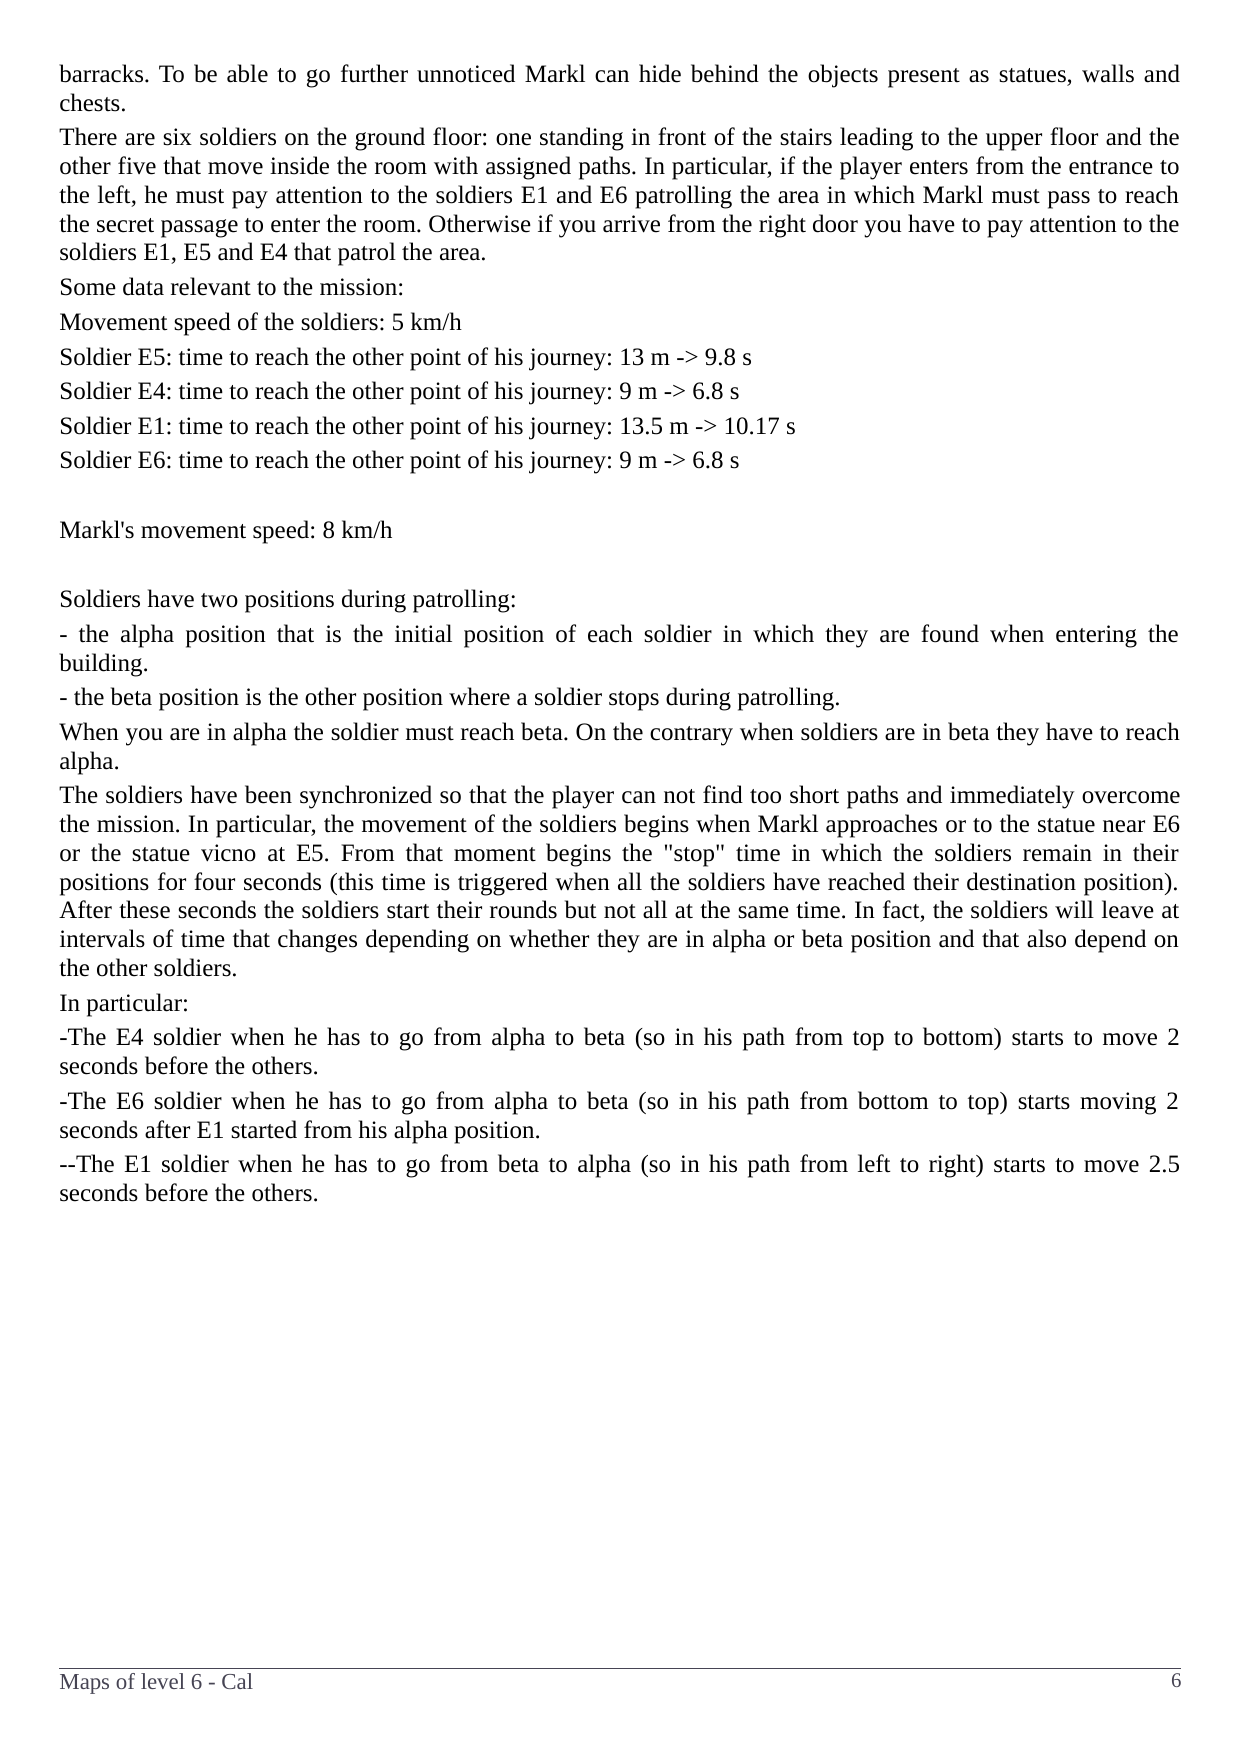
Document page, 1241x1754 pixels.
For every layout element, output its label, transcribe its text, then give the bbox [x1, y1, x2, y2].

text -The E4 soldier when he has to go from alpha to beta (so in his path from top to bottom) starts to move 2 seconds before the others. [59, 1022, 1181, 1080]
text Markl's movement speed: 8 km/h [59, 515, 1181, 544]
text In particular: [59, 988, 1181, 1017]
text Soldier E4: time to reach the other point of his journey: 9 m -> 6.8 s [59, 376, 1181, 405]
text --The E1 soldier when he has to go from beta to alpha (so in his path from left to right) starts to move 2.5 seconds before the others. [59, 1149, 1181, 1207]
text barracks. To be able to go further unnoticed Markl can hide behind the objects present as statues, walls and chests. [59, 59, 1181, 117]
text Movement speed of the soldiers: 5 km/h [59, 307, 1181, 336]
text - the alpha position that is the initial position of each soldier in which they are found when entering the building. [59, 619, 1181, 677]
text When you are in alpha the soldier must reach beta. On the contrary when soldiers are in beta they have to reach alpha. [59, 717, 1181, 775]
text Soldiers have two positions during patrolling: [59, 584, 1181, 613]
text Some data relevant to the mission: [59, 272, 1181, 301]
text There are six soldiers on the ground floor: one standing in front of the stairs leading to the upper floor and the other five that move inside the room with assigned paths. In particular, if the player enters from the entrance to the left, he must pay attention to the soldiers E1 and E6 patrolling the area in which Markl must pass to reach the secret passage to enter the room. Otherwise if you arrive from the right door you have to pay attention to the soldiers E1, E5 and E4 that patrol the area. [59, 122, 1181, 266]
text Soldier E5: time to reach the other point of his journey: 13 m -> 9.8 s [59, 342, 1181, 370]
text - the beta position is the other position where a soldier stops during patrolling. [59, 682, 1181, 711]
text Soldier E6: time to reach the other point of his journey: 9 m -> 6.8 s [59, 446, 1181, 474]
text The soldiers have been synchronized so that the player can not find too short paths and immediately overcome the mission. In particular, the movement of the soldiers begins when Markl approaches or to the statue near E6 or the statue vicno at E5. From that moment begins the "stop" time in which the soldiers remain in their positions for four seconds (this time is triggered when all the soldiers have reached their destination position). After these seconds the soldiers start their rounds but not all at the same time. In fact, the soldiers will leave at intervals of time that changes depending on whether they are in alpha or beta position and that also depend on the other soldiers. [59, 781, 1181, 982]
text Soldier E1: time to reach the other point of his journey: 13.5 m -> 10.17 s [59, 411, 1181, 440]
text -The E6 soldier when he has to go from alpha to beta (so in his path from bottom to top) starts moving 2 seconds after E1 started from his alpha position. [59, 1086, 1181, 1143]
